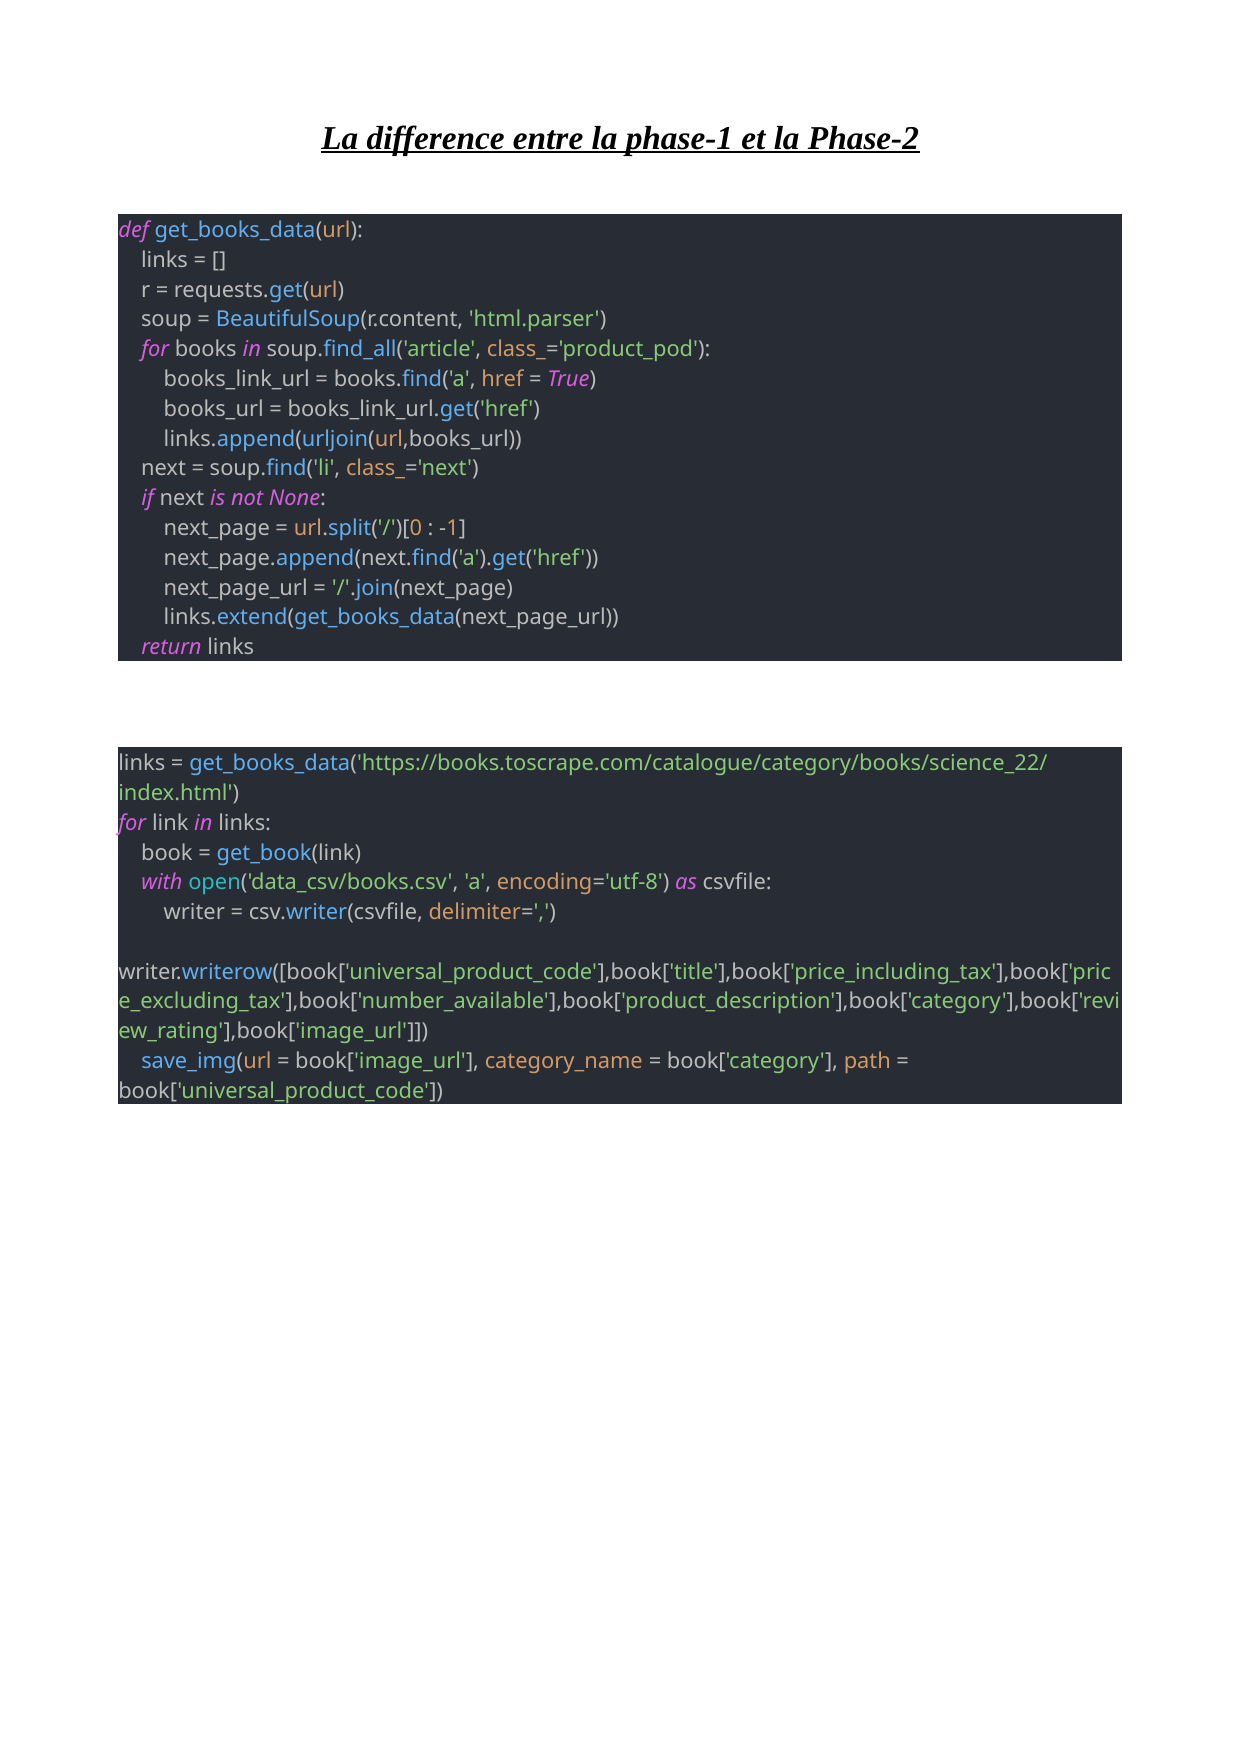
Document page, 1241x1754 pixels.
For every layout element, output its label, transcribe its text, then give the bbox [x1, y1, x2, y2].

text links = get_books_data('https://books.toscrape.com/catalogue/category/books/science_22/index.html') for link in links: book = get_book(link) with open('data_csv/books.csv', 'a', encoding='utf-8') as csvfile: writer = csv.writer(csvfile, delimiter=',') writer.writerow([book['universal_product_code'],book['title'],book['price_including_tax'],book['price_excluding_tax'],book['number_available'],book['product_description'],book['category'],book['review_rating'],book['image_url']]) save_img(url = book['image_url'], category_name = book['category'], path = book['universal_product_code']) [118, 747, 1122, 1104]
text def get_books_data(url): links = [] r = requests.get(url) soup = BeautifulSoup(r.content, 'html.parser') for books in soup.find_all('article', class_='product_pod'): books_link_url = books.find('a', href = True) books_url = books_link_url.get('href') links.append(urljoin(url,books_url)) next = soup.find('li', class_='next') if next is not None: next_page = url.split('/')[0 : -1] next_page.append(next.find('a').get('href')) next_page_url = '/'.join(next_page) links.extend(get_books_data(next_page_url)) return links [118, 214, 1122, 661]
text La difference entre la phase-1 et la Phase-2 [118, 118, 1122, 156]
